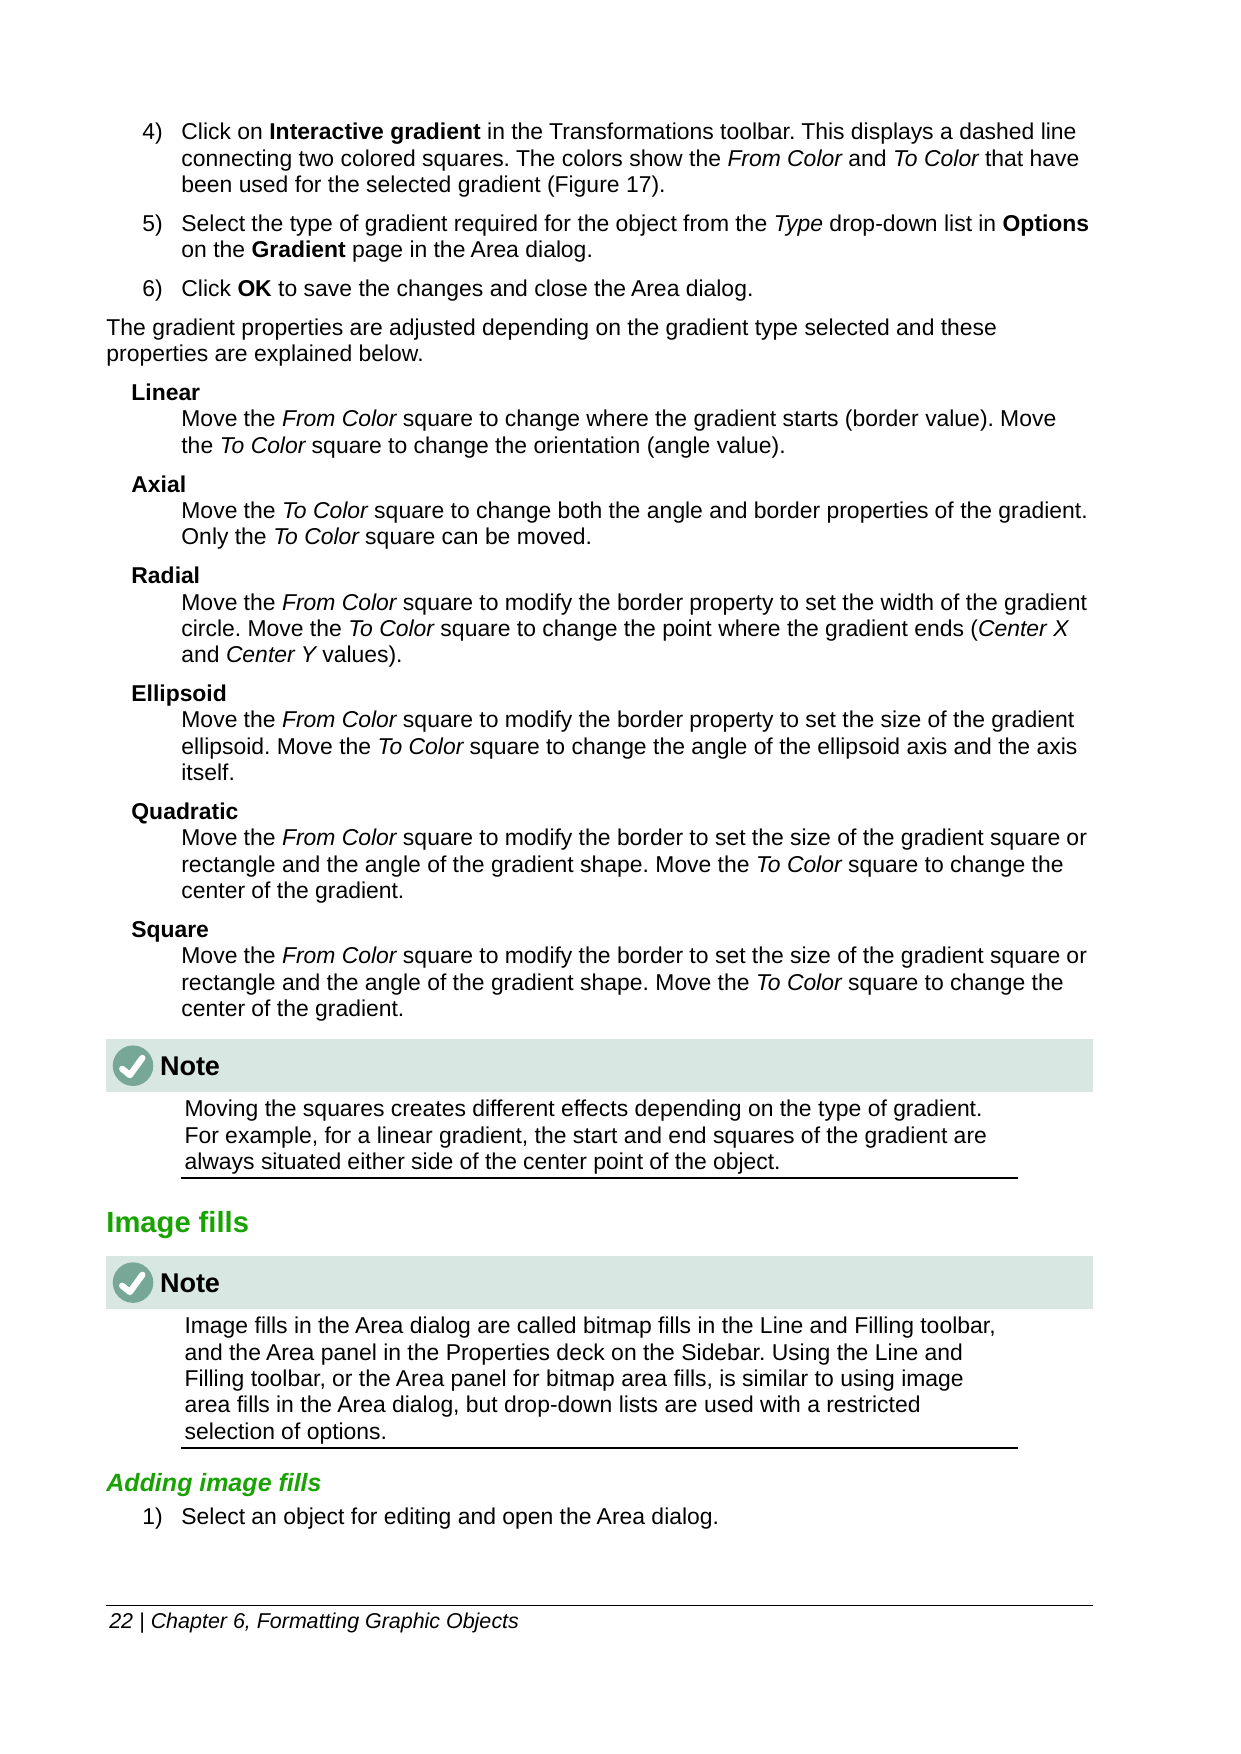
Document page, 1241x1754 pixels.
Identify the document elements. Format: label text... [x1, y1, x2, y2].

text The gradient properties are adjusted depending on the gradient type selected and these properties are explained below. [106, 314, 1093, 366]
text Image fills in the Area dialog are called bitmap fills in the Line and Filling toolbar, and the Area panel in the Properties deck on the Sidebar. Using the Line and Filling toolbar, or the Area panel for bitmap area fills, is similar to using image area fills in the Area dialog, but drop-down lists are used with a restricted selection of options. [181, 1309, 1018, 1447]
subtitle Adding image fills [106, 1468, 1093, 1497]
subtitle Note [106, 1256, 1093, 1309]
text Move the From Color square to modify the border property to set the width of the gradient circle. Move the To Color square to change the point where the gradient ends (Center X and Center Y values). [181, 588, 1093, 667]
text Square [131, 916, 1093, 942]
text Radial [131, 562, 1093, 588]
list Select the type of gradient required for the object from the Type drop-down list in Options on the Gradient page in the Area dialog. [162, 210, 1093, 262]
text Move the From Color square to change where the gradient starts (border value). Move the To Color square to change the orientation (angle value). [181, 405, 1093, 458]
subtitle Note [106, 1039, 1093, 1092]
text Move the From Color square to modify the border property to set the size of the gradient ellipsoid. Move the To Color square to change the angle of the ellipsoid axis and the axis itself. [181, 706, 1093, 785]
text Move the To Color square to change both the angle and border properties of the gradient. Only the To Color square can be moved. [181, 497, 1093, 549]
text Axial [131, 471, 1093, 497]
text Moving the squares creates different effects depending on the type of gradient. For example, for a linear gradient, the start and end squares of the gradient are always situated either side of the center point of the object. [181, 1092, 1018, 1177]
subtitle Image fills [106, 1204, 1093, 1238]
text Quadratic [131, 798, 1093, 824]
list Click on Interactive gradient in the Transformations toolbar. This displays a dashed line connecting two colored squares. The colors show the From Color and To Color that have been used for the selected gradient (Figure 17). [162, 118, 1093, 197]
text Linear [131, 379, 1093, 405]
text Move the From Color square to modify the border to set the size of the gradient square or rectangle and the angle of the gradient shape. Move the To Color square to change the center of the gradient. [181, 824, 1093, 903]
list Click OK to save the changes and close the Area dialog. [162, 275, 1093, 301]
list Select an object for editing and open the Area dialog. [162, 1503, 1093, 1529]
text Ellipsoid [131, 680, 1093, 706]
text Move the From Color square to modify the border to set the size of the gradient square or rectangle and the angle of the gradient shape. Move the To Color square to change the center of the gradient. [181, 942, 1093, 1021]
